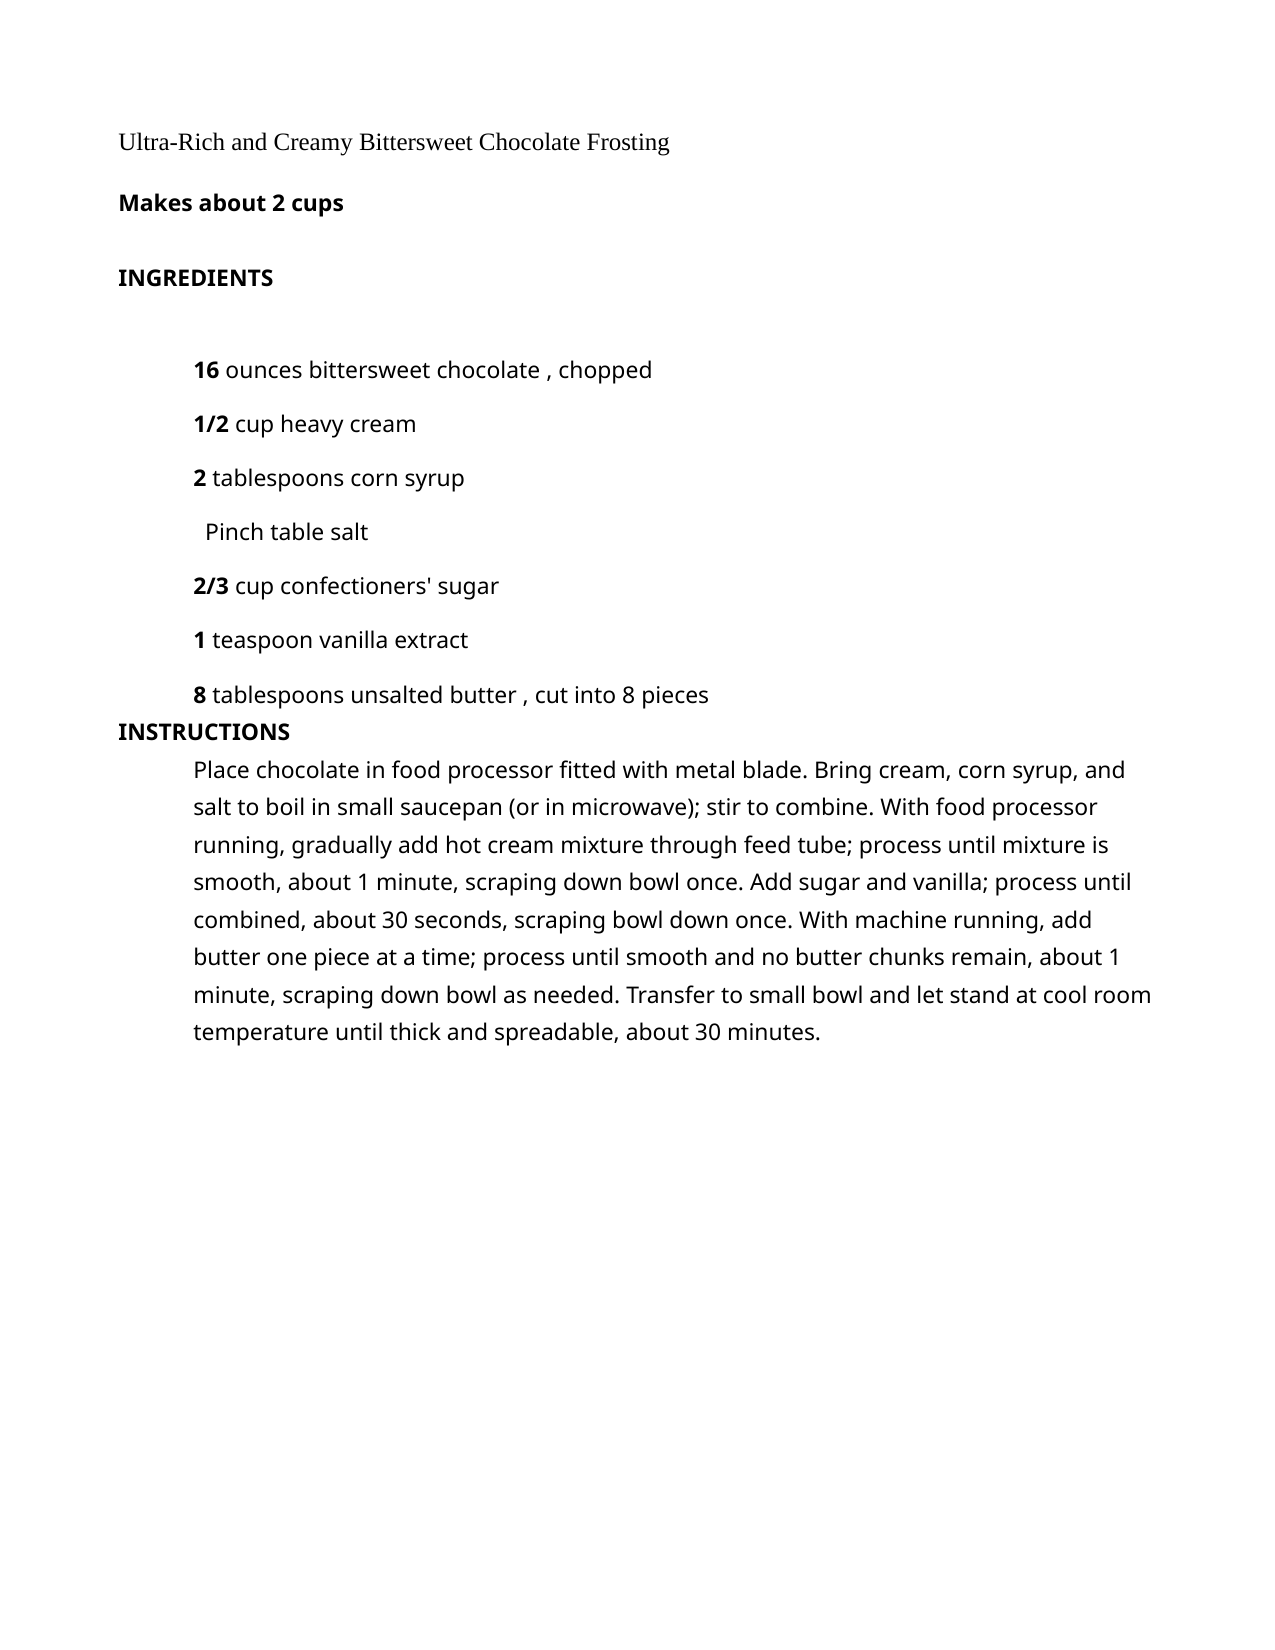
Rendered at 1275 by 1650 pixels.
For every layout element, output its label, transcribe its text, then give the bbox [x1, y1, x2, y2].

text 8 tablespoons unsalted butter , cut into 8 pieces [118, 656, 1157, 710]
text INSTRUCTIONS [118, 710, 1157, 747]
text 2 tablespoons corn syrup [118, 439, 1157, 493]
text 2/3 cup confectioners' sugar [118, 547, 1157, 601]
text Makes about 2 cups [118, 181, 1157, 218]
text Place chocolate in food processor fitted with metal blade. Bring cream, corn syrup, and salt to boil in small saucepan (or in microwave); stir to combine. With food processor running, gradually add hot cream mixture through feed tube; process until mixture is smooth, about 1 minute, scraping down bowl once. Add sugar and vanilla; process until combined, about 30 seconds, scraping bowl down once. With machine running, add butter one piece at a time; process until smooth and no butter chunks remain, about 1 minute, scraping down bowl as needed. Transfer to small bowl and let stand at cool room temperature until thick and spreadable, about 30 minutes. [118, 747, 1157, 1047]
text 1/2 cup heavy cream [118, 385, 1157, 439]
text Ultra-Rich and Creamy Bittersweet Chocolate Frosting [118, 118, 1157, 156]
text 1 teaspoon vanilla extract [118, 601, 1157, 656]
text Pinch table salt [118, 493, 1157, 547]
text 16 ounces bittersweet chocolate , chopped [118, 331, 1157, 385]
text INGREDIENTS [118, 256, 1157, 293]
